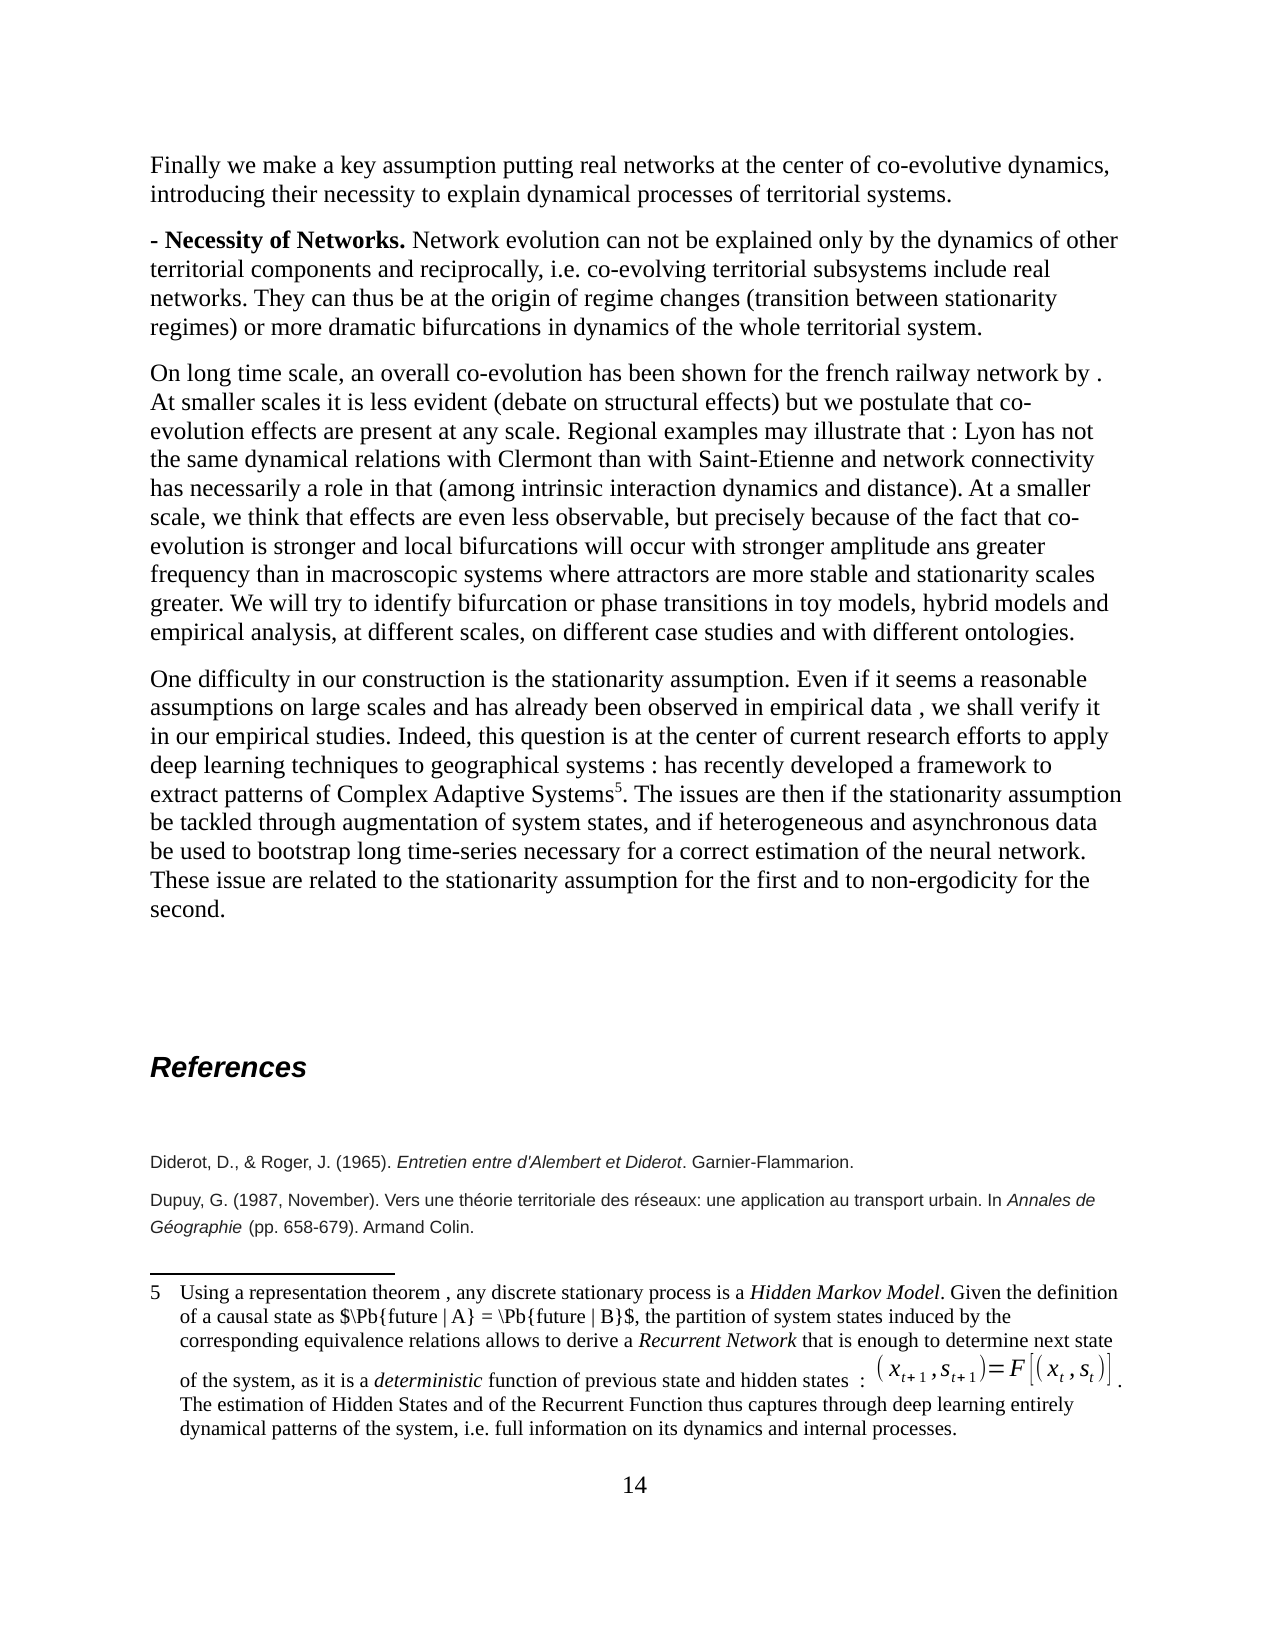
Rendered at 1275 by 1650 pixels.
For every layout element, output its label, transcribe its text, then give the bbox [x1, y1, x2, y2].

text Diderot, D., & Roger, J. (1965). Entretien entre d'Alembert et Diderot. Garnier-Flammarion. [150, 1151, 1125, 1172]
subtitle References [150, 1050, 1125, 1083]
text Using a representation theorem , any discrete stationary process is a Hidden Markov Model. Given the definition of a causal state as $\Pb{future | A} = \Pb{future | B}$, the partition of system states induced by the corresponding equivalence relations allows to derive a Recurrent Network that is enough to determine next state of the system, as it is a deterministic function of previous state and hidden states : . The estimation of Hidden States and of the Recurrent Function thus captures through deep learning entirely dynamical patterns of the system, i.e. full information on its dynamics and internal processes. [150, 1280, 1125, 1440]
text Dupuy, G. (1987, November). Vers une théorie territoriale des réseaux: une application au transport urbain. In Annales de Géographie (pp. 658-679). Armand Colin. [150, 1190, 1125, 1239]
text On long time scale, an overall co-evolution has been shown for the french railway network by . At smaller scales it is less evident (debate on structural effects) but we postulate that co-evolution effects are present at any scale. Regional examples may illustrate that : Lyon has not the same dynamical relations with Clermont than with Saint-Etienne and network connectivity has necessarily a role in that (among intrinsic interaction dynamics and distance). At a smaller scale, we think that effects are even less observable, but precisely because of the fact that co-evolution is stronger and local bifurcations will occur with stronger amplitude ans greater frequency than in macroscopic systems where attractors are more stable and stationarity scales greater. We will try to identify bifurcation or phase transitions in toy models, hybrid models and empirical analysis, at different scales, on different case studies and with different ontologies. [150, 358, 1125, 646]
text Finally we make a key assumption putting real networks at the center of co-evolutive dynamics, introducing their necessity to explain dynamical processes of territorial systems. [150, 150, 1125, 207]
text - Necessity of Networks. Network evolution can not be explained only by the dynamics of other territorial components and reciprocally, i.e. co-evolving territorial subsystems include real networks. They can thus be at the origin of regime changes (transition between stationarity regimes) or more dramatic bifurcations in dynamics of the whole territorial system. [150, 225, 1125, 340]
text One difficulty in our construction is the stationarity assumption. Even if it seems a reasonable assumptions on large scales and has already been observed in empirical data , we shall verify it in our empirical studies. Indeed, this question is at the center of current research efforts to apply deep learning techniques to geographical systems : has recently developed a framework to extract patterns of Complex Adaptive Systems. The issues are then if the stationarity assumption be tackled through augmentation of system states, and if heterogeneous and asynchronous data be used to bootstrap long time-series necessary for a correct estimation of the neural network. These issue are related to the stationarity assumption for the first and to non-ergodicity for the second. [150, 664, 1125, 922]
